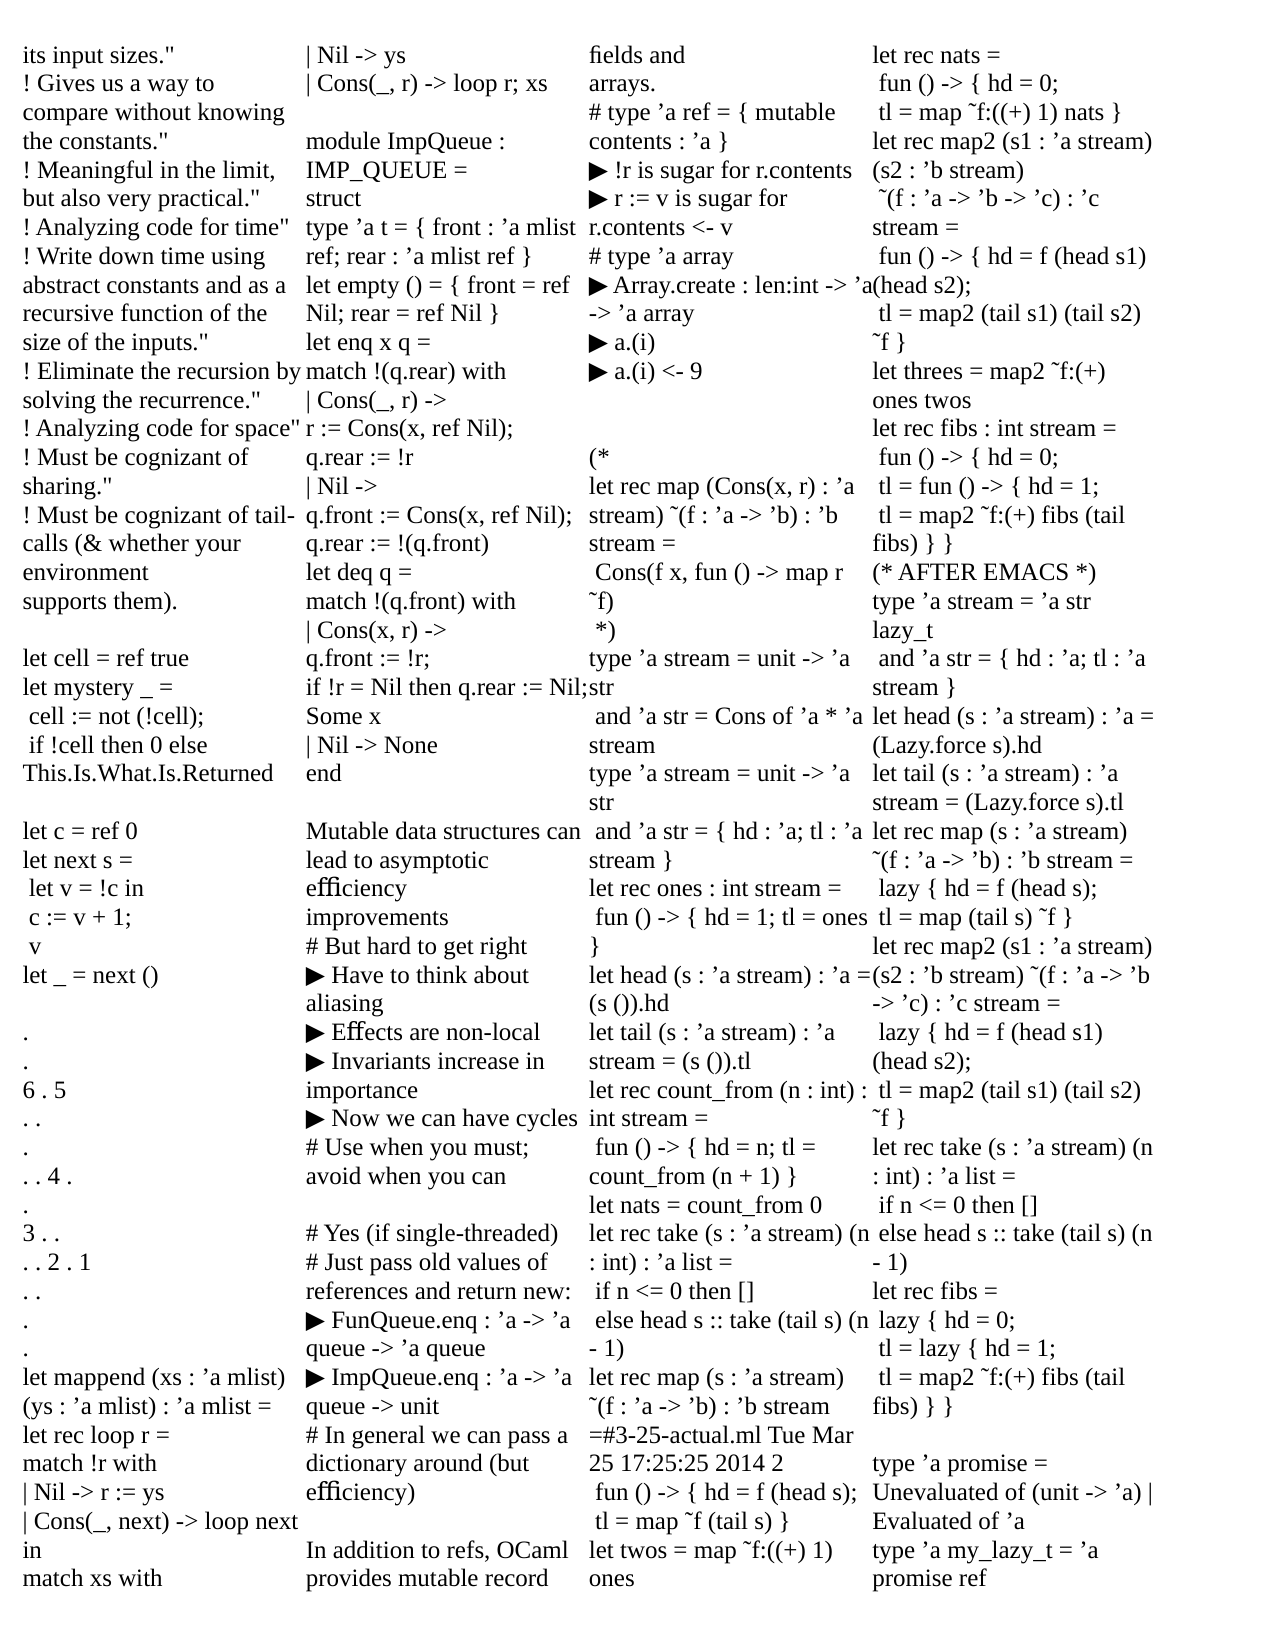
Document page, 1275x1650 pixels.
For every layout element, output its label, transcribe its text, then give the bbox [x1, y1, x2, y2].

text . . [22, 1276, 307, 1305]
text let mappend (xs : ’a mlist) (ys : ’a mlist) : ’a mlist = [22, 1362, 307, 1420]
text . [22, 1190, 307, 1218]
text tl = map (tail s) ˜f } [873, 902, 1157, 931]
text | Cons(_, r) -> [307, 385, 590, 413]
text q.front := !r; [307, 643, 590, 672]
text 6 . 5 [22, 1075, 307, 1103]
text tl = map2 ˜f:(+) fibs (tail fibs) } } [873, 500, 1157, 557]
text | Nil -> None [307, 730, 590, 758]
text let rec ones : int stream = [590, 873, 873, 902]
text q.front := Cons(x, ref Nil); [307, 500, 590, 528]
text improvements [307, 902, 590, 931]
text match !(q.rear) with [307, 356, 590, 385]
text (* [590, 442, 873, 471]
text *) [590, 615, 873, 643]
text | Cons(_, next) -> loop next in [22, 1506, 307, 1563]
text let empty () = { front = ref Nil; rear = ref Nil } [307, 270, 590, 327]
text Cons(f x, fun () -> map r ˜f) [590, 557, 873, 615]
text | Nil -> r := ys [22, 1477, 307, 1506]
text 3 . . [22, 1218, 307, 1247]
text let rec loop r = [22, 1420, 307, 1448]
text ▶ Eﬀects are non-local [307, 1017, 590, 1046]
text tl = map ˜f (tail s) } [590, 1506, 873, 1535]
text . . 2 . 1 [22, 1247, 307, 1276]
text ! Meaningful in the limit, but also very practical." [22, 155, 307, 212]
text else head s :: take (tail s) (n - 1) [590, 1305, 873, 1362]
text ▶ a.(i) [590, 327, 873, 356]
text let rec map (s : ’a stream) ˜(f : ’a -> ’b) : ’b stream = [873, 816, 1157, 873]
text let head (s : ’a stream) : ’a = (s ()).hd [590, 960, 873, 1017]
text . [22, 1305, 307, 1333]
text | Cons(x, r) -> [307, 615, 590, 643]
text let rec count_from (n : int) : int stream = [590, 1075, 873, 1132]
text let head (s : ’a stream) : ’a = (Lazy.force s).hd [873, 701, 1157, 758]
text tl = map2 ˜f:(+) fibs (tail fibs) } } [873, 1362, 1157, 1420]
text let rec take (s : ’a stream) (n : int) : ’a list = [590, 1218, 873, 1276]
text ˜(f : ’a -> ’b -> ’c) : ’c stream = [873, 183, 1157, 241]
text match !r with [22, 1448, 307, 1477]
text ▶ Now we can have cycles [307, 1103, 590, 1132]
text tl = map2 (tail s1) (tail s2) ˜f } [873, 1075, 1157, 1132]
text match !(q.front) with [307, 586, 590, 615]
text ▶ a.(i) <- 9 [590, 356, 873, 385]
text let next s = [22, 845, 307, 873]
text let rec map2 (s1 : ’a stream) (s2 : ’b stream) ˜(f : ’a -> ’b -> ’c) : ’c stream = [873, 931, 1157, 1017]
text struct [307, 183, 590, 212]
text ▶ Invariants increase in importance [307, 1046, 590, 1103]
text tl = lazy { hd = 1; [873, 1333, 1157, 1362]
text fun () -> { hd = 0; [873, 442, 1157, 471]
text if n <= 0 then [] [590, 1276, 873, 1305]
text ! Analyzing code for space" [22, 413, 307, 442]
text let twos = map ˜f:((+) 1) ones [590, 1535, 873, 1592]
text lazy { hd = f (head s1) (head s2); [873, 1017, 1157, 1075]
text if n <= 0 then [] [873, 1190, 1157, 1218]
text ▶ Have to think about aliasing [307, 960, 590, 1017]
text ! Must be cognizant of tail-calls (& whether your environment [22, 500, 307, 586]
text r := Cons(x, ref Nil); [307, 413, 590, 442]
text let v = !c in [22, 873, 307, 902]
text . [22, 1132, 307, 1161]
text ! Write down time using abstract constants and as a [22, 241, 307, 298]
text ▶ r := v is sugar for r.contents <- v [590, 183, 873, 241]
text ▶ FunQueue.enq : ’a -> ’a queue -> ’a queue [307, 1305, 590, 1362]
text let c = ref 0 [22, 816, 307, 845]
text . [22, 1046, 307, 1075]
text ! Analyzing code for time" [22, 212, 307, 241]
text type ’a stream = ’a str lazy_t [873, 586, 1157, 643]
text v [22, 931, 307, 960]
text ! Gives us a way to compare without knowing the constants." [22, 68, 307, 155]
text end [307, 758, 590, 787]
text if !cell then 0 else This.Is.What.Is.Returned [22, 730, 307, 787]
text # But hard to get right [307, 931, 590, 960]
text type ’a stream = unit -> ’a str [590, 643, 873, 701]
text type ’a promise = Unevaluated of (unit -> ’a) | Evaluated of ’a [873, 1448, 1157, 1535]
text and ’a str = Cons of ’a * ’a stream [590, 701, 873, 758]
text let tail (s : ’a stream) : ’a stream = (s ()).tl [590, 1017, 873, 1075]
text q.rear := !(q.front) [307, 528, 590, 557]
text | Cons(_, r) -> loop r; xs [307, 68, 590, 97]
text let threes = map2 ˜f:(+) ones twos [873, 356, 1157, 413]
text let tail (s : ’a stream) : ’a stream = (Lazy.force s).tl [873, 758, 1157, 816]
text supports them). [22, 586, 307, 615]
text Some x [307, 701, 590, 730]
text . [22, 1017, 307, 1046]
text lazy { hd = 0; [873, 1305, 1157, 1333]
text fun () -> { hd = 0; [873, 68, 1157, 97]
text fun () -> { hd = n; tl = count_from (n + 1) } [590, 1132, 873, 1190]
text q.rear := !r [307, 442, 590, 471]
text Mutable data structures can lead to asymptotic eﬃciency [307, 816, 590, 902]
text . [22, 1333, 307, 1362]
text let rec take (s : ’a stream) (n : int) : ’a list = [873, 1132, 1157, 1190]
text . . 4 . [22, 1161, 307, 1190]
text tl = fun () -> { hd = 1; [873, 471, 1157, 500]
text type ’a t = { front : ’a mlist ref; rear : ’a mlist ref } [307, 212, 590, 270]
text # type ’a array [590, 241, 873, 270]
text ﬁelds and [590, 40, 873, 68]
text In addition to refs, OCaml provides mutable record [307, 1535, 590, 1592]
text let _ = next () [22, 960, 307, 988]
text its input sizes." [22, 40, 307, 68]
text let rec map (s : ’a stream) ˜(f : ’a -> ’b) : ’b stream =#3-25-actual.ml Tue Mar 25 17:25:25 2014 2 [590, 1362, 873, 1477]
text ▶ Array.create : len:int -> ’a -> ’a array [590, 270, 873, 327]
text type ’a stream = unit -> ’a str [590, 758, 873, 816]
text let rec map2 (s1 : ’a stream) (s2 : ’b stream) [873, 126, 1157, 183]
text lazy { hd = f (head s); [873, 873, 1157, 902]
text else head s :: take (tail s) (n - 1) [873, 1218, 1157, 1276]
text # Just pass old values of references and return new: [307, 1247, 590, 1305]
text and ’a str = { hd : ’a; tl : ’a stream } [873, 643, 1157, 701]
text # In general we can pass a dictionary around (but eﬃciency) [307, 1420, 590, 1506]
text module ImpQueue : IMP_QUEUE = [307, 126, 590, 183]
text ! Eliminate the recursion by solving the recurrence." [22, 356, 307, 413]
text tl = map ˜f:((+) 1) nats } [873, 97, 1157, 126]
text (* AFTER EMACS *) [873, 557, 1157, 586]
text arrays. [590, 68, 873, 97]
text and ’a str = { hd : ’a; tl : ’a stream } [590, 816, 873, 873]
text let enq x q = [307, 327, 590, 356]
text # Yes (if single-threaded) [307, 1218, 590, 1247]
text let deq q = [307, 557, 590, 586]
text tl = map2 (tail s1) (tail s2) ˜f } [873, 298, 1157, 356]
text fun () -> { hd = 1; tl = ones } [590, 902, 873, 960]
text if !r = Nil then q.rear := Nil; [307, 672, 590, 701]
text type ’a my_lazy_t = ’a promise ref [873, 1535, 1157, 1592]
text let rec fibs : int stream = [873, 413, 1157, 442]
text fun () -> { hd = f (head s); [590, 1477, 873, 1506]
text c := v + 1; [22, 902, 307, 931]
text ! Must be cognizant of sharing." [22, 442, 307, 500]
text | Nil -> ys [307, 40, 590, 68]
text let rec map (Cons(x, r) : ’a stream) ˜(f : ’a -> ’b) : ’b stream = [590, 471, 873, 557]
text match xs with [22, 1563, 307, 1592]
text # Use when you must; avoid when you can [307, 1132, 590, 1190]
text let rec fibs = [873, 1276, 1157, 1305]
text # type ’a ref = { mutable contents : ’a } [590, 97, 873, 155]
text | Nil -> [307, 471, 590, 500]
text ▶ ImpQueue.enq : ’a -> ’a queue -> unit [307, 1362, 590, 1420]
text . . [22, 1103, 307, 1132]
text let nats = count_from 0 [590, 1190, 873, 1218]
text cell := not (!cell); [22, 701, 307, 730]
text fun () -> { hd = f (head s1) (head s2); [873, 241, 1157, 298]
text ▶ !r is sugar for r.contents [590, 155, 873, 183]
text let cell = ref true [22, 643, 307, 672]
text let mystery _ = [22, 672, 307, 701]
text let rec nats = [873, 40, 1157, 68]
text recursive function of the size of the inputs." [22, 298, 307, 356]
